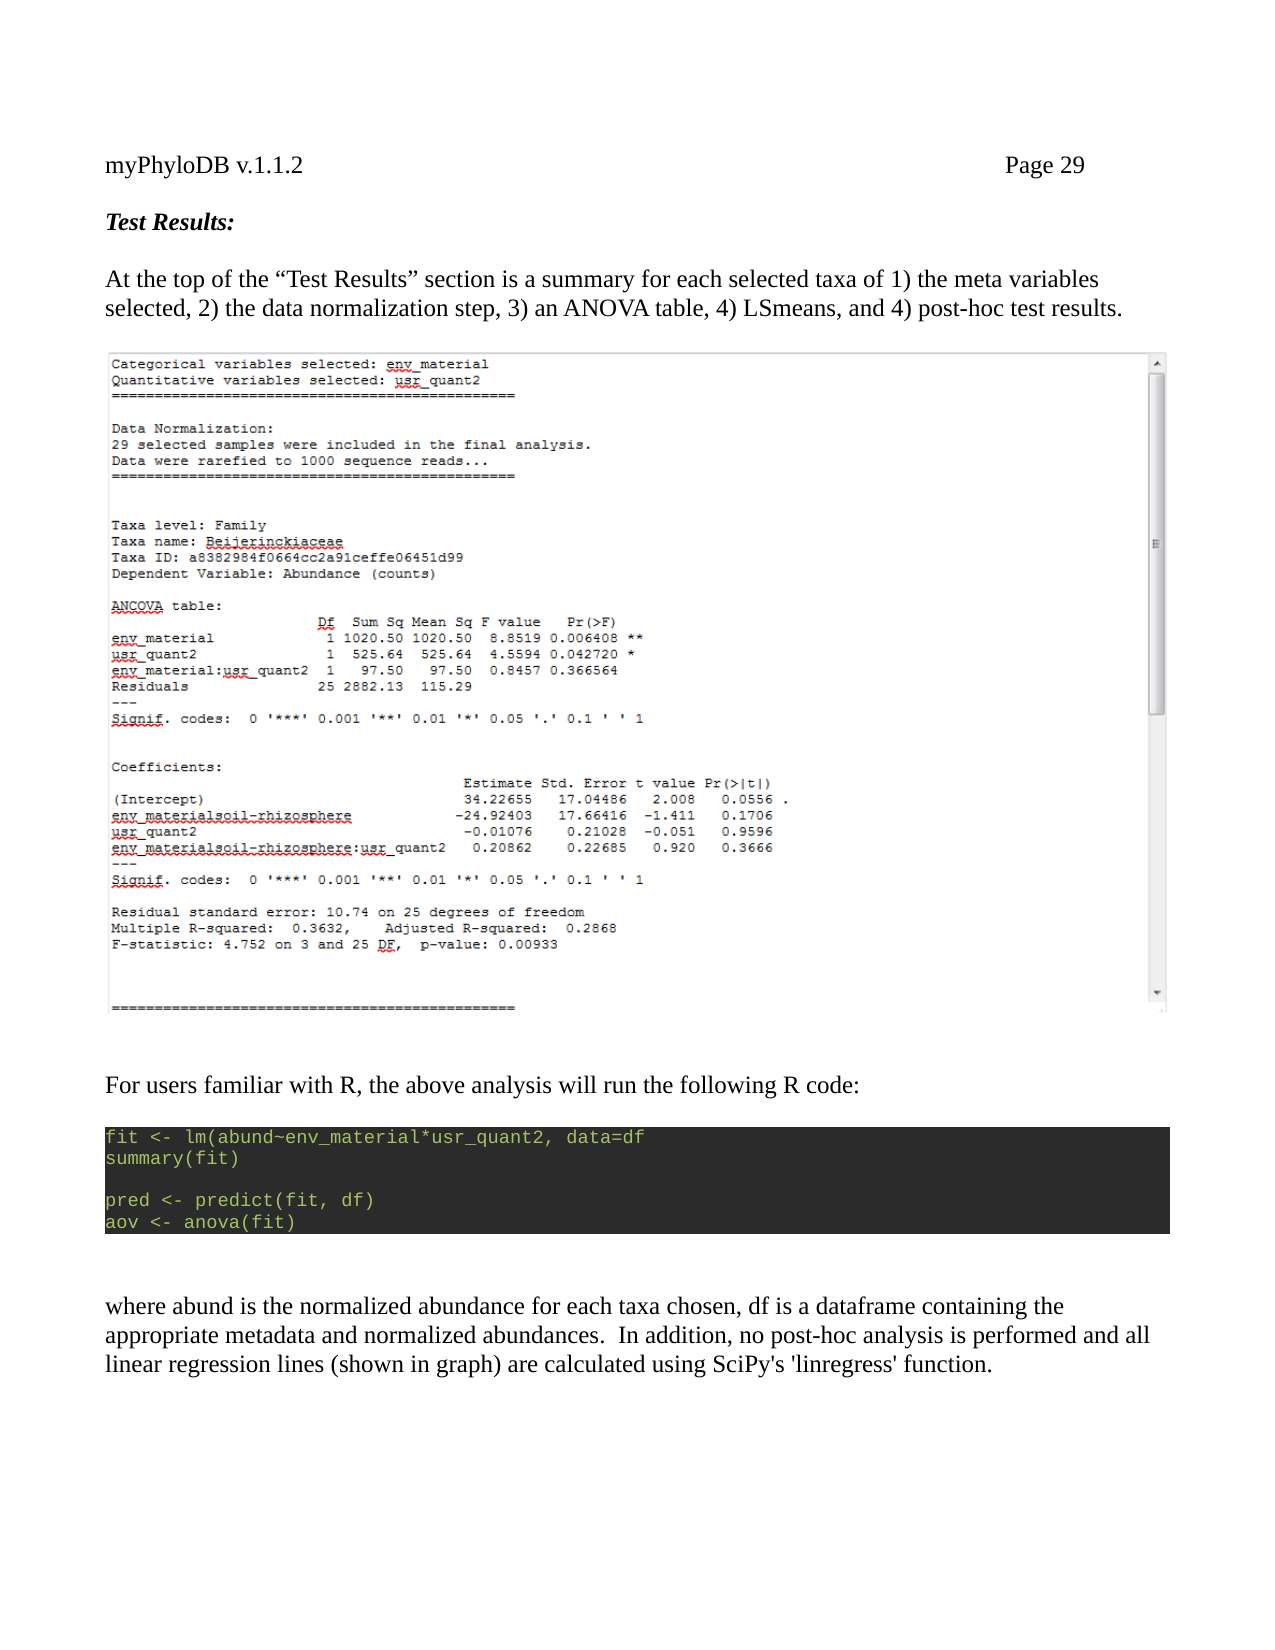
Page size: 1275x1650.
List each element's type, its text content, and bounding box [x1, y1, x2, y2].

text For users familiar with R, the above analysis will run the following R code: [105, 1070, 1170, 1099]
text pred <- predict(fit, df) [105, 1191, 1170, 1212]
text At the top of the “Test Results” section is a summary for each selected taxa of 1) the meta variables selected, 2) the data normalization step, 3) an ANOVA table, 4) LSmeans, and 4) post-hoc test results. [105, 264, 1170, 322]
text fit <- lm(abund~env_material*usr_quant2, data=df [105, 1127, 1170, 1149]
text Test Results: [105, 207, 1170, 236]
picture [105, 350, 1170, 1013]
text where abund is the normalized abundance for each taxa chosen, df is a dataframe containing the appropriate metadata and normalized abundances. In addition, no post-hoc analysis is performed and all linear regression lines (shown in graph) are calculated using SciPy's 'linregress' function. [105, 1291, 1170, 1377]
text aov <- anova(fit) [105, 1212, 1170, 1234]
text summary(fit) [105, 1149, 1170, 1170]
